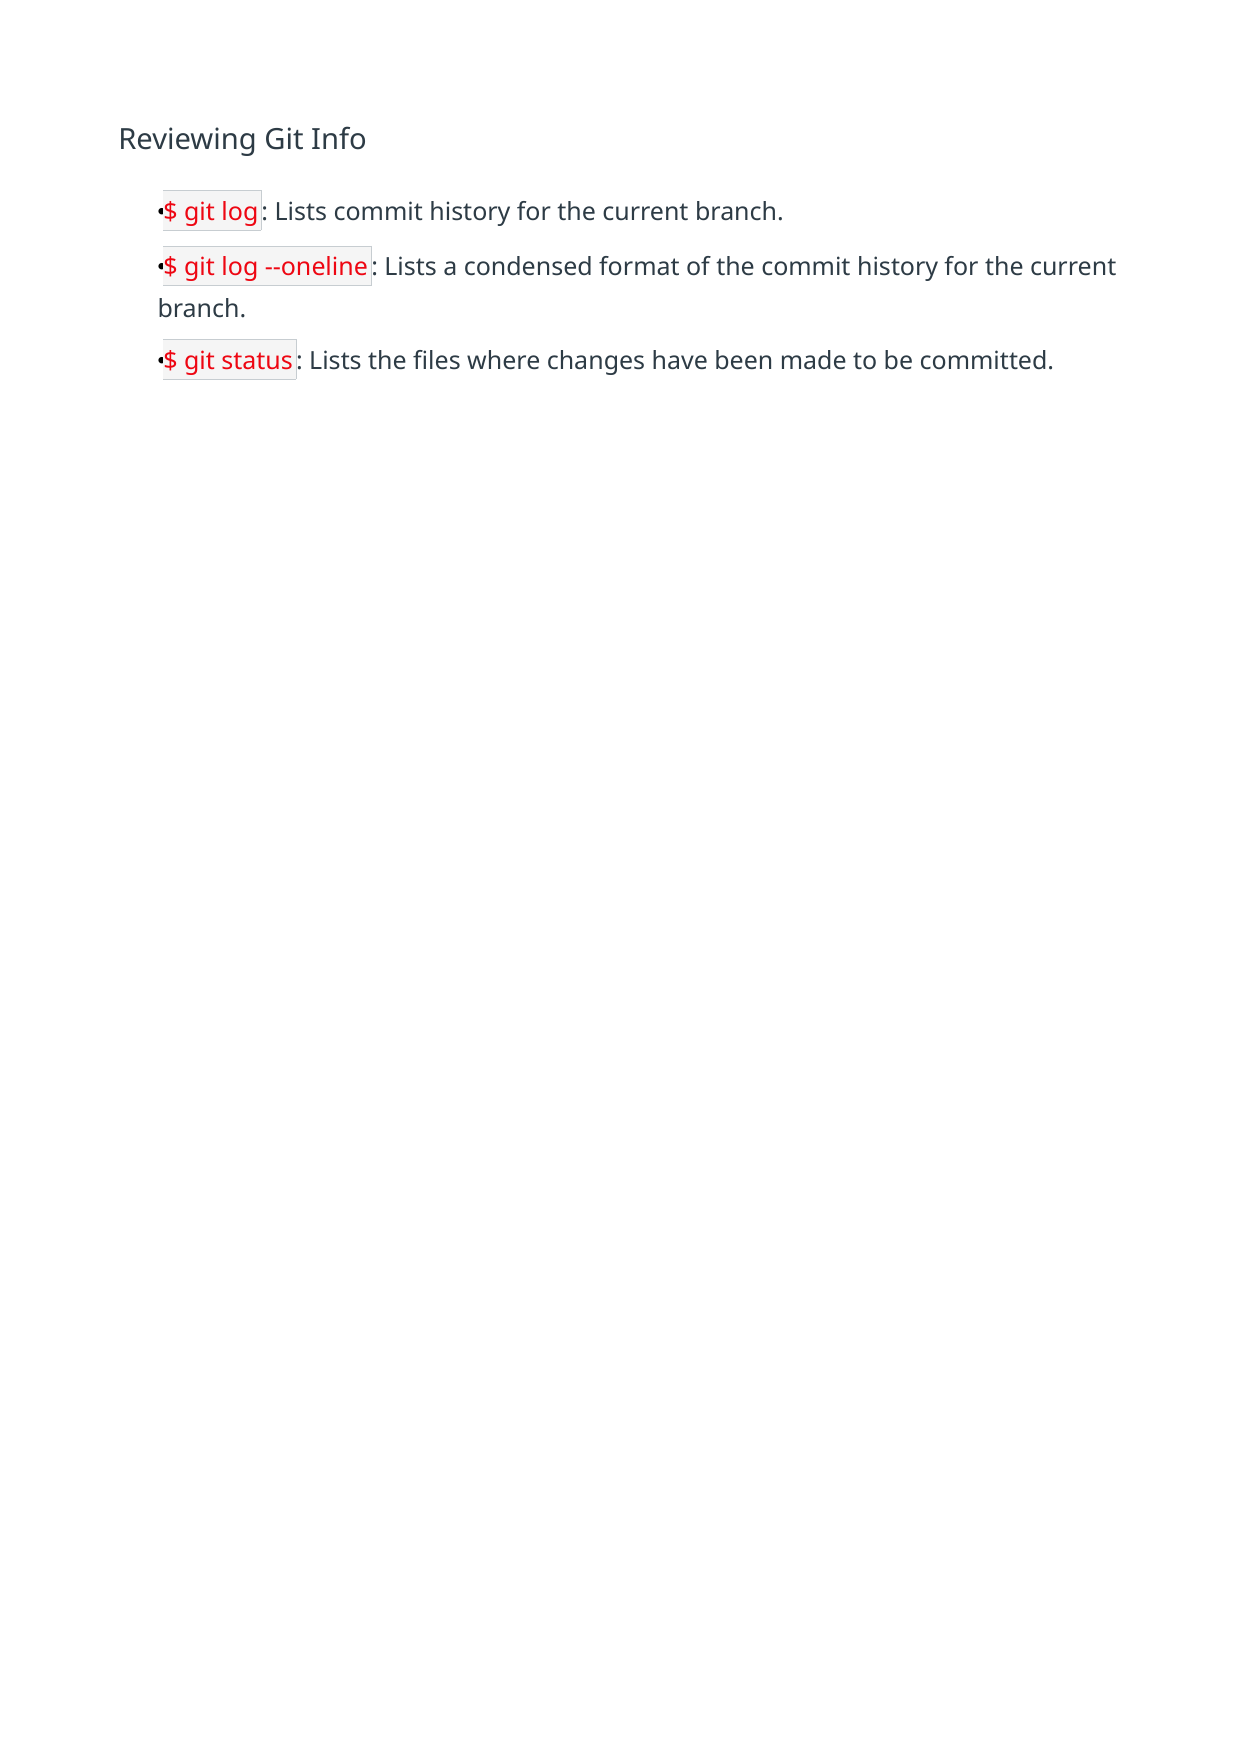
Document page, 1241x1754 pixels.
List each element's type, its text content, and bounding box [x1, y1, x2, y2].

list $ git status: Lists the files where changes have been made to be committed. [297, 339, 1122, 379]
list $ git log: Lists commit history for the current branch. [262, 190, 1122, 230]
list $ git log: Lists commit history for the current branch. [118, 190, 261, 230]
subtitle Reviewing Git Info [118, 118, 1122, 158]
list $ git log --oneline: Lists a condensed format of the commit history for the current branch. [118, 246, 1122, 325]
list $ git status: Lists the files where changes have been made to be committed. [118, 339, 296, 379]
